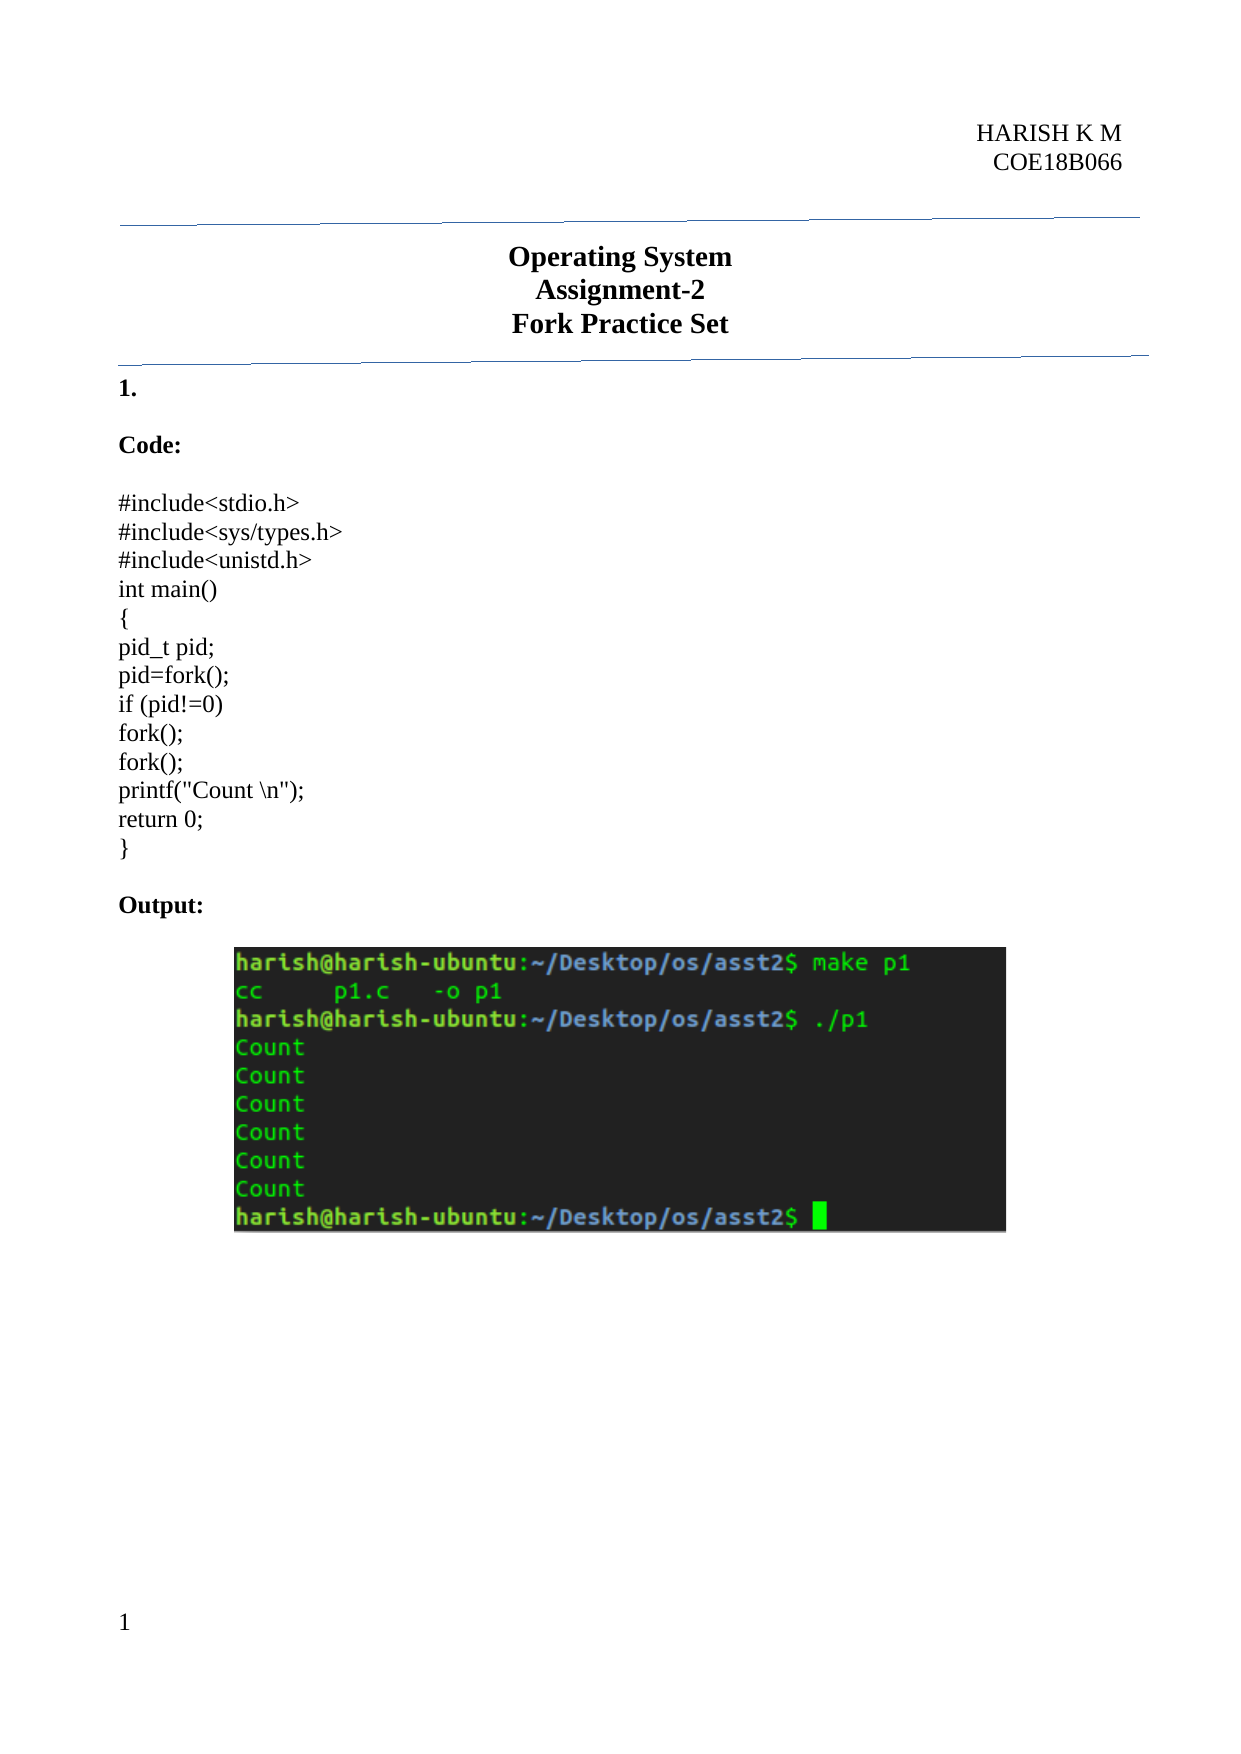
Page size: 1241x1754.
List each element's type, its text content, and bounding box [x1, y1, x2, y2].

text Code: [118, 430, 1122, 459]
text #include<unistd.h> [118, 545, 1122, 574]
text fork(); [118, 747, 1122, 775]
text Output: [118, 890, 1122, 919]
text Assignment-2 [118, 272, 1122, 306]
text #include<sys/types.h> [118, 517, 1122, 545]
text printf("Count \n"); [118, 775, 1122, 804]
text pid=fork(); [118, 660, 1122, 689]
text } [118, 833, 1122, 862]
text if (pid!=0) [118, 689, 1122, 718]
text fork(); [118, 718, 1122, 747]
text { [118, 603, 1122, 632]
picture [234, 947, 1007, 1233]
text int main() [118, 574, 1122, 603]
text pid_t pid; [118, 632, 1122, 660]
text Operating System [118, 239, 1122, 272]
text return 0; [118, 804, 1122, 833]
text #include<stdio.h> [118, 488, 1122, 517]
text 1. [118, 373, 1122, 402]
text Fork Practice Set [118, 306, 1122, 339]
